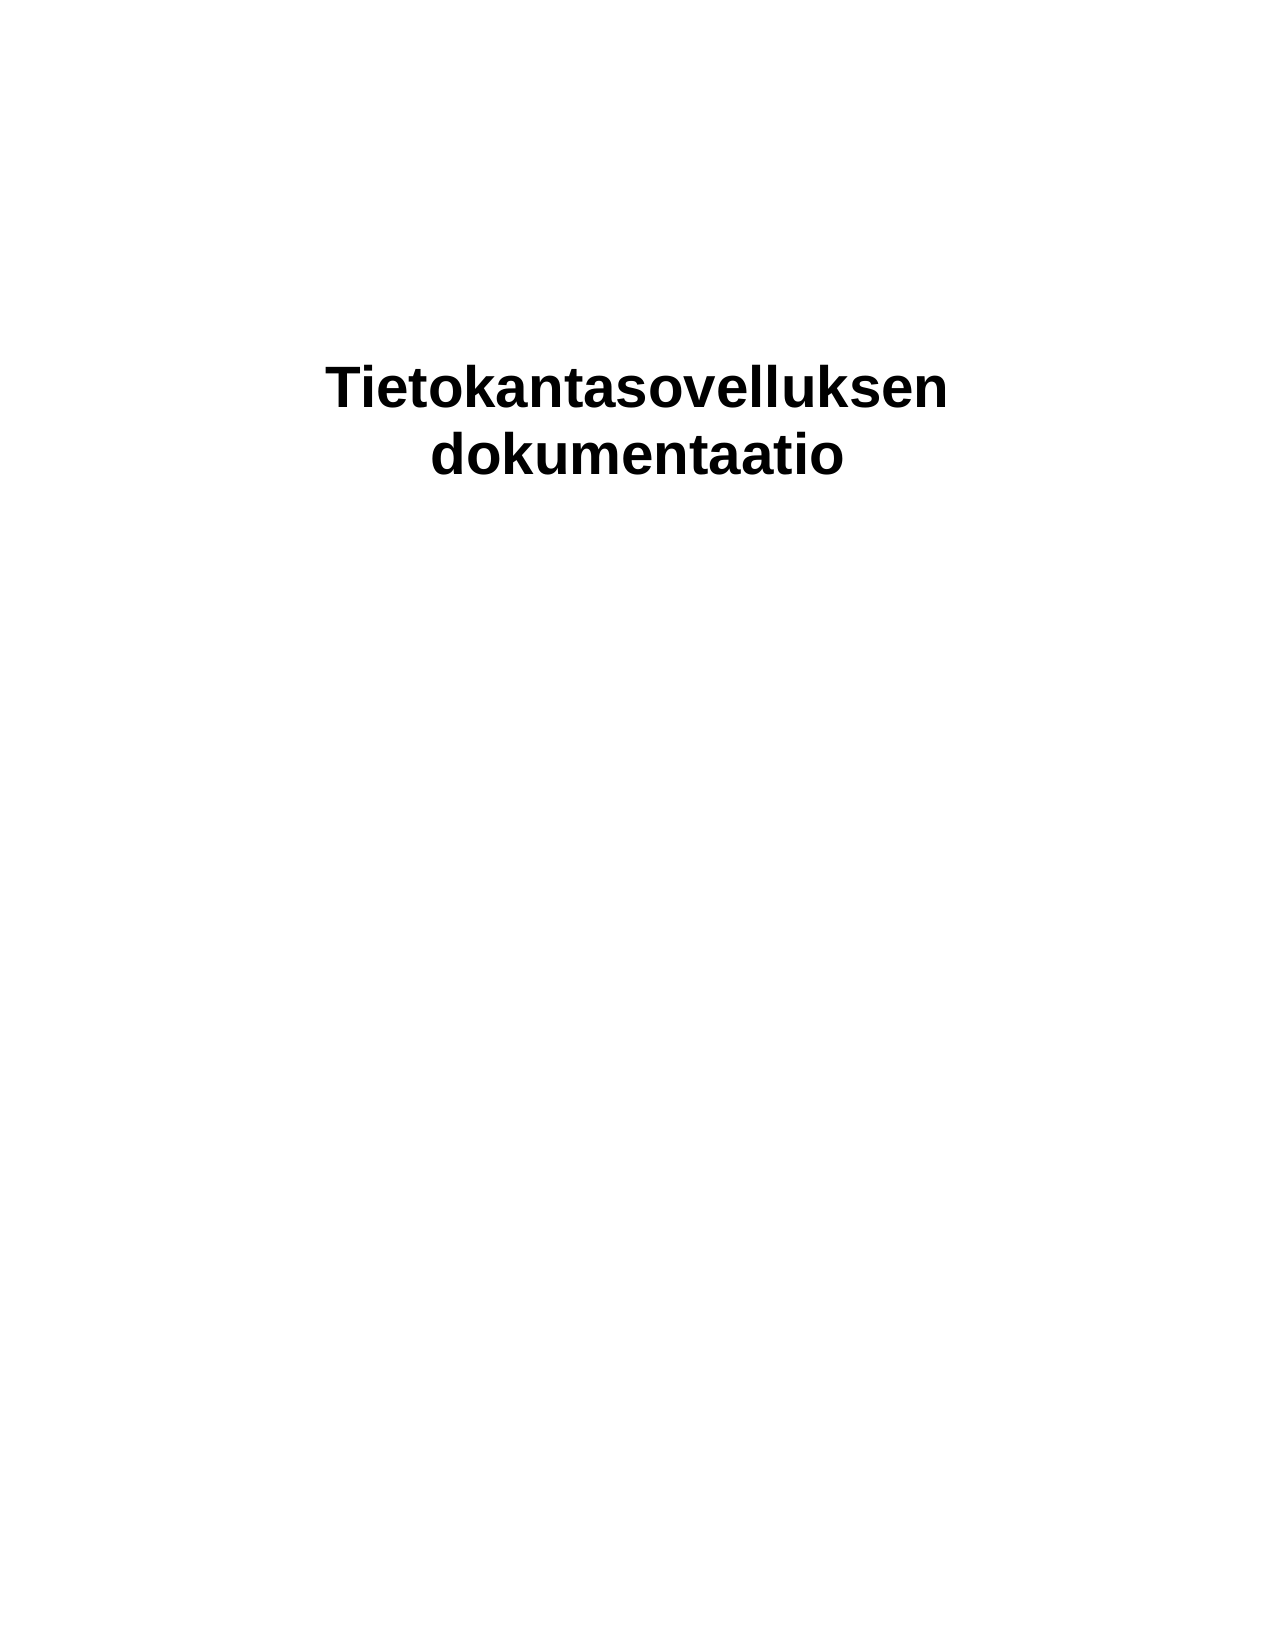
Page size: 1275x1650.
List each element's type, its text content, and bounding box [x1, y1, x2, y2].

title Tietokantasovelluksen dokumentaatio [118, 352, 1157, 486]
